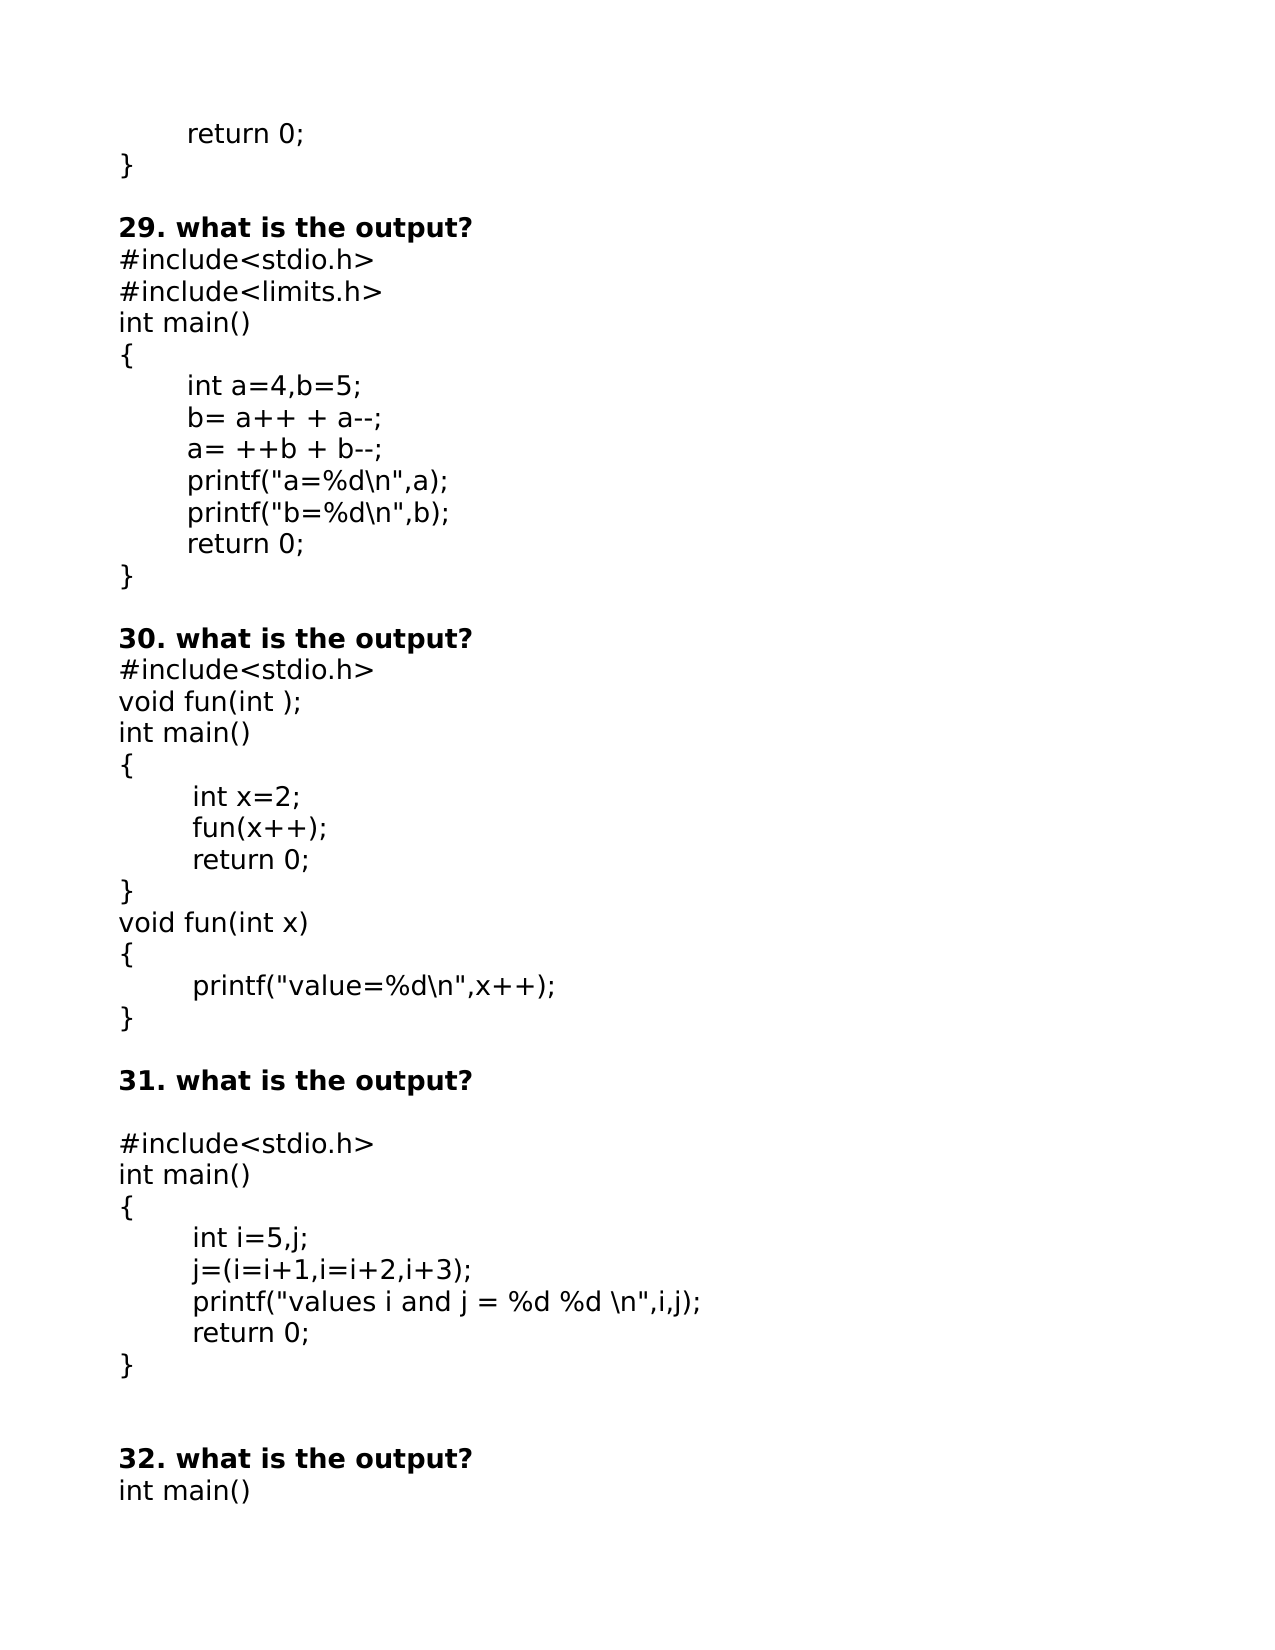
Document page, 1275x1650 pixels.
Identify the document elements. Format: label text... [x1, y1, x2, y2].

text } [118, 1349, 1157, 1381]
text int main() [118, 307, 1157, 339]
text int main() [118, 1475, 1157, 1507]
text 32. what is the output? [118, 1444, 1157, 1475]
text { [118, 1191, 1157, 1223]
text } [118, 1002, 1157, 1033]
text return 0; [118, 118, 1157, 150]
text printf("value=%d\n",x++); [118, 970, 1157, 1002]
text 30. what is the output? [118, 623, 1157, 655]
text printf("values i and j = %d %d \n",i,j); [118, 1286, 1157, 1317]
text #include<limits.h> [118, 276, 1157, 307]
text printf("a=%d\n",a); [118, 465, 1157, 497]
text { [118, 939, 1157, 970]
text return 0; [118, 528, 1157, 560]
text int a=4,b=5; [118, 371, 1157, 402]
text } [118, 876, 1157, 907]
text { [118, 339, 1157, 371]
text fun(x++); [118, 812, 1157, 844]
text #include<stdio.h> [118, 655, 1157, 686]
text #include<stdio.h> [118, 1128, 1157, 1160]
text return 0; [118, 844, 1157, 876]
text 29. what is the output? [118, 213, 1157, 244]
text int x=2; [118, 781, 1157, 812]
text int main() [118, 1160, 1157, 1191]
text return 0; [118, 1317, 1157, 1349]
text a= ++b + b--; [118, 434, 1157, 465]
text void fun(int x) [118, 907, 1157, 939]
text b= a++ + a--; [118, 402, 1157, 434]
text void fun(int ); [118, 686, 1157, 718]
text int i=5,j; [118, 1223, 1157, 1254]
text #include<stdio.h> [118, 244, 1157, 276]
text int main() [118, 718, 1157, 749]
text } [118, 150, 1157, 181]
text 31. what is the output? [118, 1065, 1157, 1097]
text { [118, 749, 1157, 781]
text printf("b=%d\n",b); [118, 497, 1157, 528]
text } [118, 560, 1157, 592]
text j=(i=i+1,i=i+2,i+3); [118, 1254, 1157, 1286]
